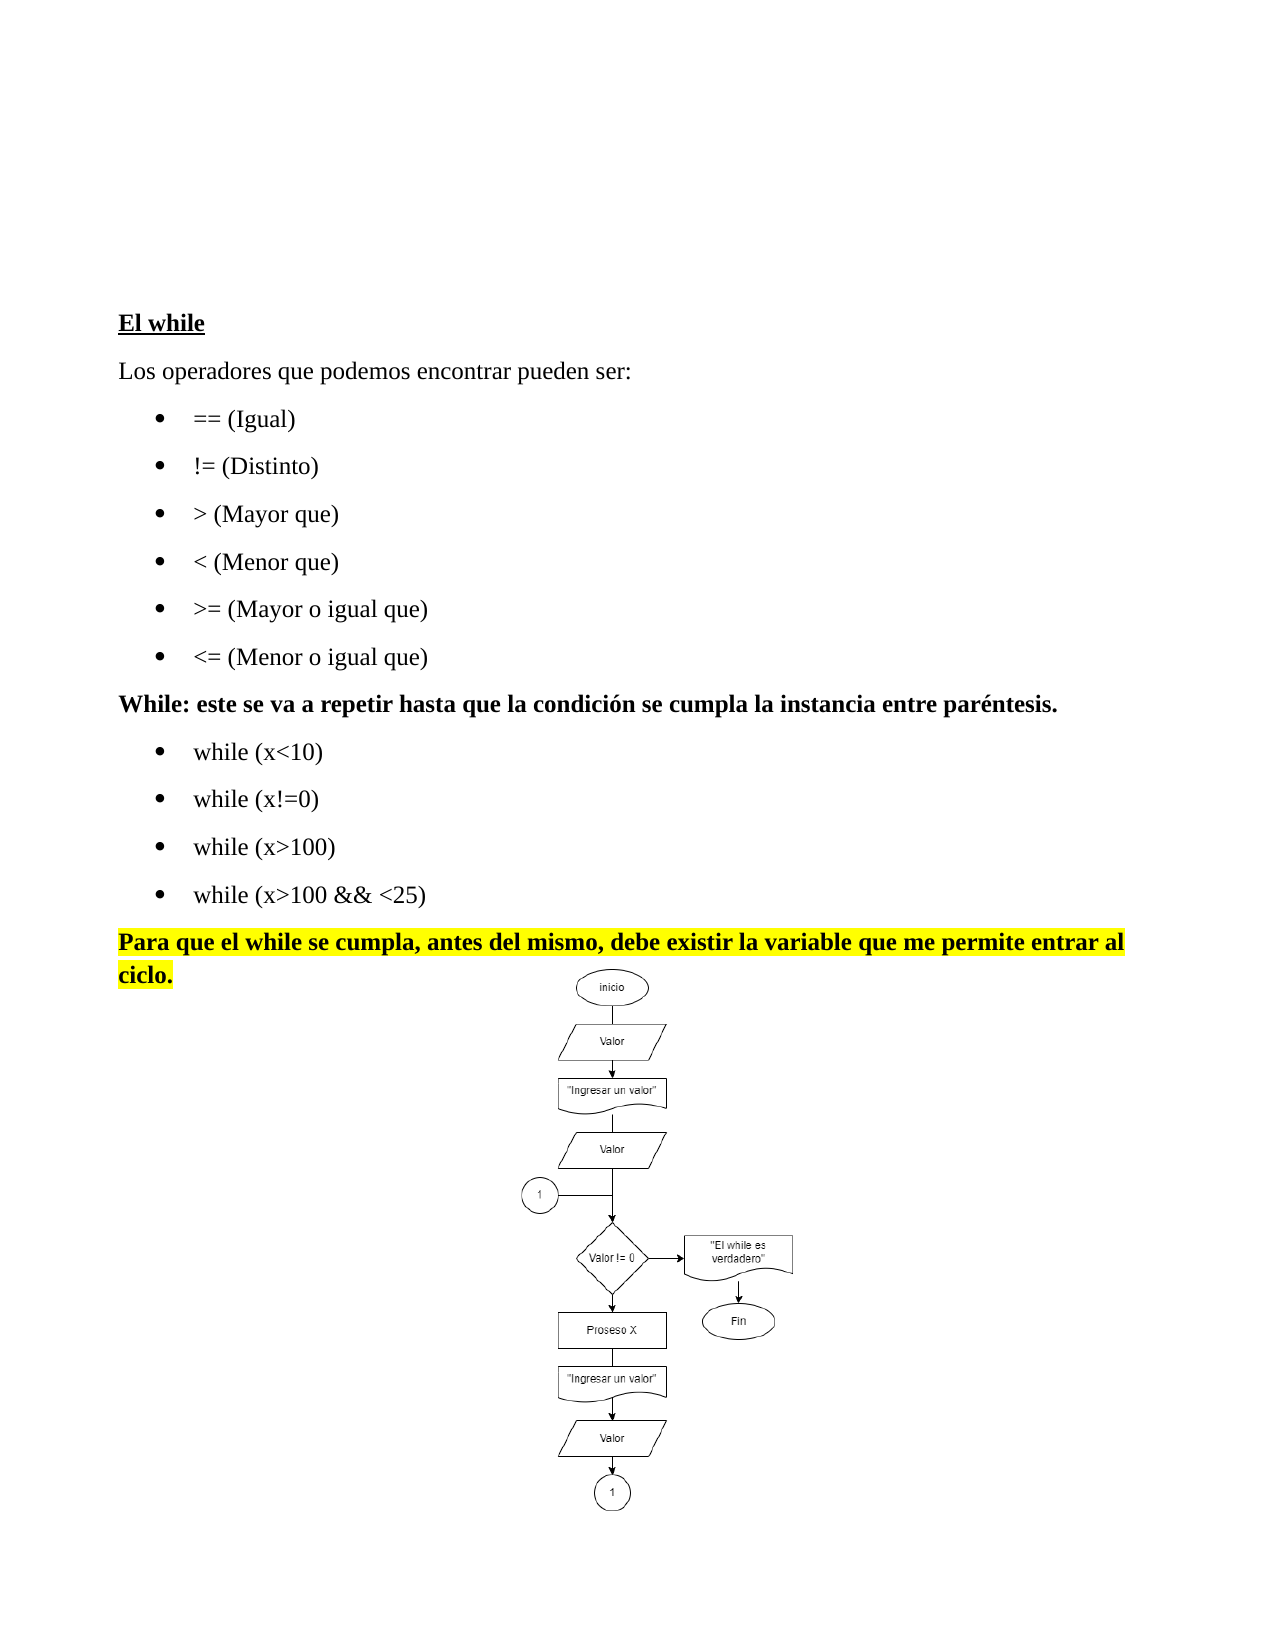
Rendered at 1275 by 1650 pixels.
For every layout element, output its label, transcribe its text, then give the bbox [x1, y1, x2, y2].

text Los operadores que podemos encontrar pueden ser: [118, 356, 1157, 385]
list > (Mayor que) [156, 499, 1157, 528]
list == (Igual) [156, 404, 1157, 432]
list while (x>100) [156, 832, 1157, 861]
picture [521, 969, 793, 1511]
list while (x<10) [156, 737, 1157, 766]
list while (x>100 && <25) [156, 880, 1157, 908]
text Para que el while se cumpla, antes del mismo, debe existir la variable que me permite entrar al ciclo. [118, 927, 1157, 989]
text El while [118, 308, 1157, 337]
list <= (Menor o igual que) [156, 642, 1157, 671]
list while (x!=0) [156, 784, 1157, 813]
list < (Menor que) [156, 547, 1157, 575]
text While: este se va a repetir hasta que la condición se cumpla la instancia entre paréntesis. [118, 689, 1157, 718]
list != (Distinto) [156, 451, 1157, 480]
list >= (Mayor o igual que) [156, 594, 1157, 623]
